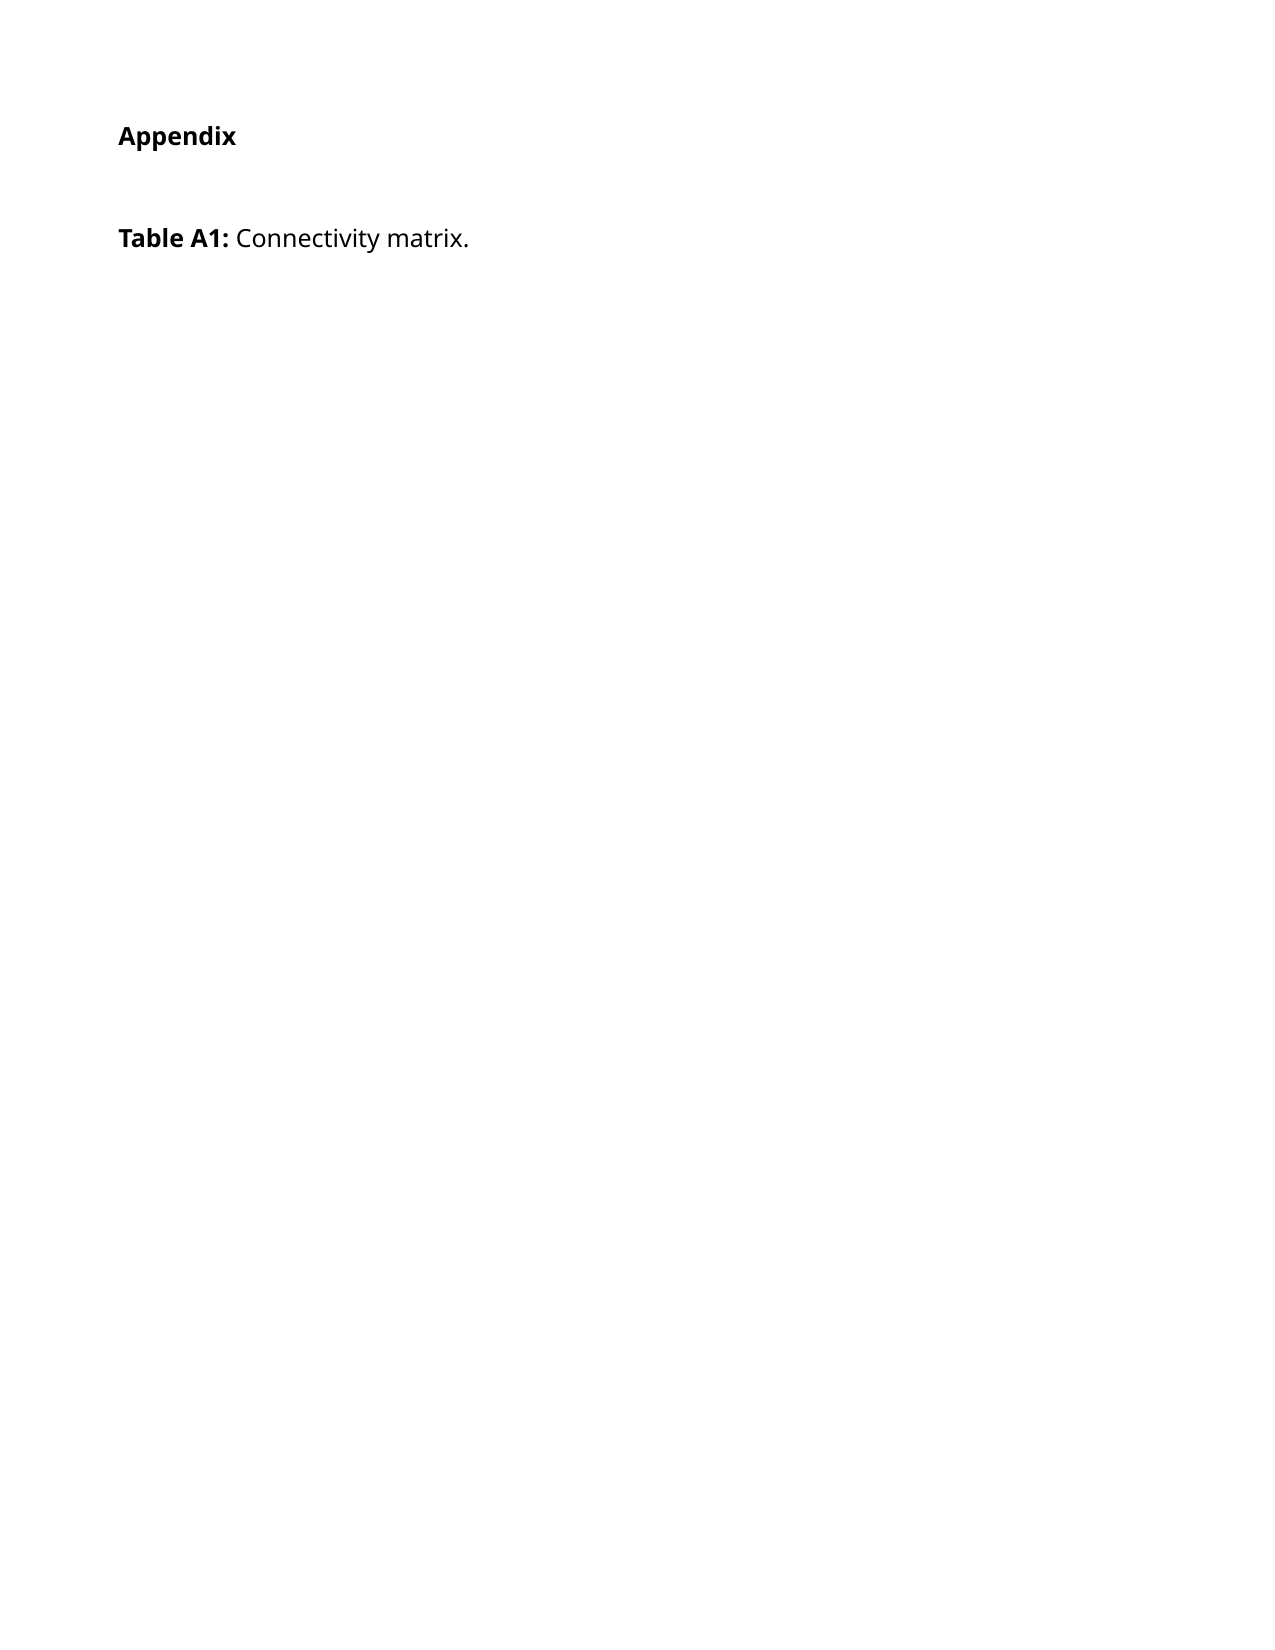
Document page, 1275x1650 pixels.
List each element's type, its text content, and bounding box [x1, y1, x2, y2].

text Table A1: Connectivity matrix. [118, 220, 1157, 254]
text Appendix [118, 118, 1157, 152]
